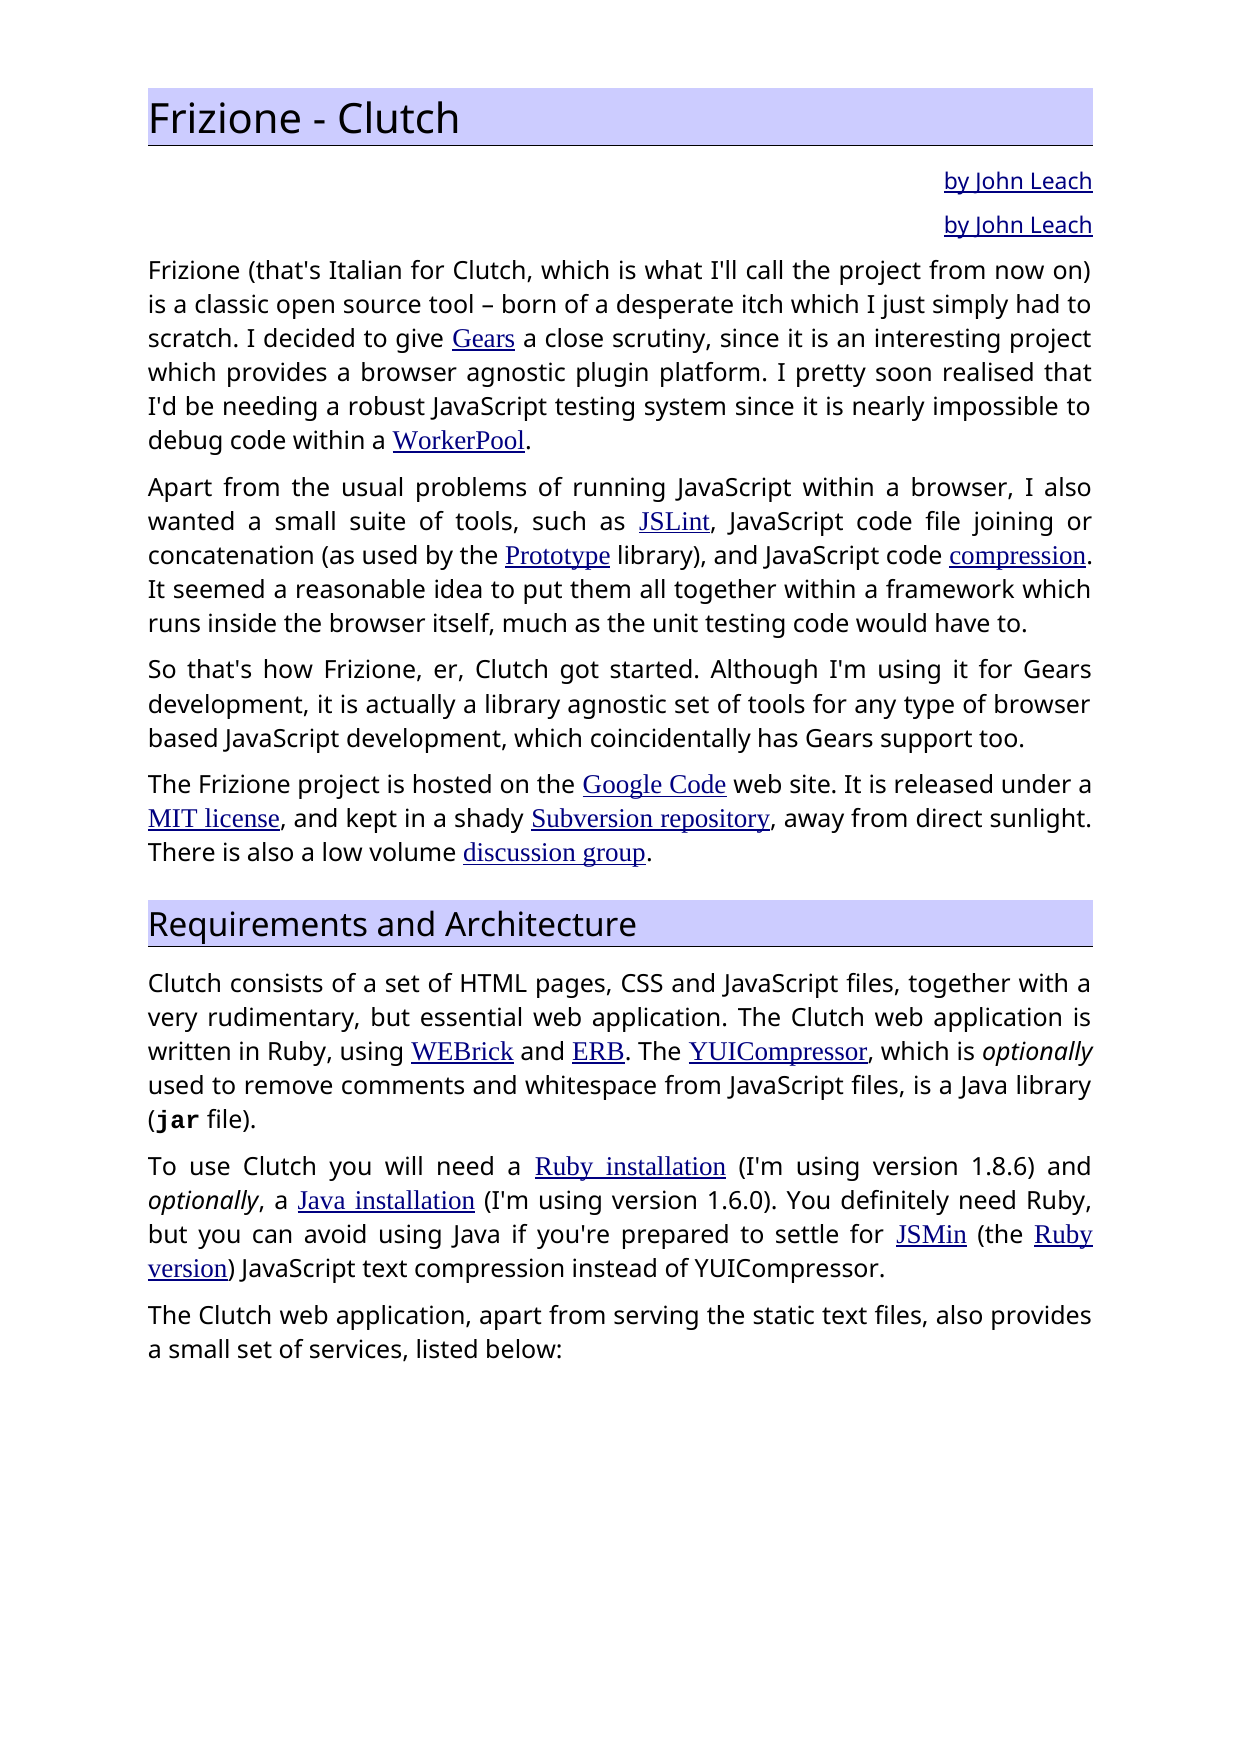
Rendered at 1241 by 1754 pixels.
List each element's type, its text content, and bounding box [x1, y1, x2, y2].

text by John Leach [148, 209, 1093, 240]
text Apart from the usual problems of running JavaScript within a browser, I also wanted a small suite of tools, such as JSLint, JavaScript code file joining or concatenation (as used by the Prototype library), and JavaScript code compression. It seemed a reasonable idea to put them all together within a framework which runs inside the browser itself, much as the unit testing code would have to. [148, 469, 1093, 640]
text by John Leach [148, 165, 1093, 196]
text The Frizione project is hosted on the Google Code web site. It is released under a MIT license, and kept in a shady Subversion repository, away from direct sunlight. There is also a low volume discussion group. [148, 767, 1093, 869]
text So that's how Frizione, er, Clutch got started. Although I'm using it for Gears development, it is actually a library agnostic set of tools for any type of browser based JavaScript development, which coincidentally has Gears support too. [148, 652, 1093, 754]
subtitle Frizione - Clutch [148, 88, 1093, 145]
text Frizione (that's Italian for Clutch, which is what I'll call the project from now on) is a classic open source tool – born of a desperate itch which I just simply had to scratch. I decided to give Gears a close scrutiny, since it is an interesting project which provides a browser agnostic plugin platform. I pretty soon realised that I'd be needing a robust JavaScript testing system since it is nearly impossible to debug code within a WorkerPool. [148, 252, 1093, 457]
text The Clutch web application, apart from serving the static text files, also provides a small set of services, listed below: [148, 1297, 1093, 1365]
subtitle Requirements and Architecture [148, 900, 1093, 946]
text Clutch consists of a set of HTML pages, CSS and JavaScript files, together with a very rudimentary, but essential web application. The Clutch web application is written in Ruby, using WEBrick and ERB. The YUICompressor, which is optionally used to remove comments and whitespace from JavaScript files, is a Java library (jar file). [148, 966, 1093, 1136]
text To use Clutch you will need a Ruby installation (I'm using version 1.8.6) and optionally, a Java installation (I'm using version 1.6.0). You definitely need Ruby, but you can avoid using Java if you're prepared to settle for JSMin (the Ruby version) JavaScript text compression instead of YUICompressor. [148, 1148, 1093, 1285]
